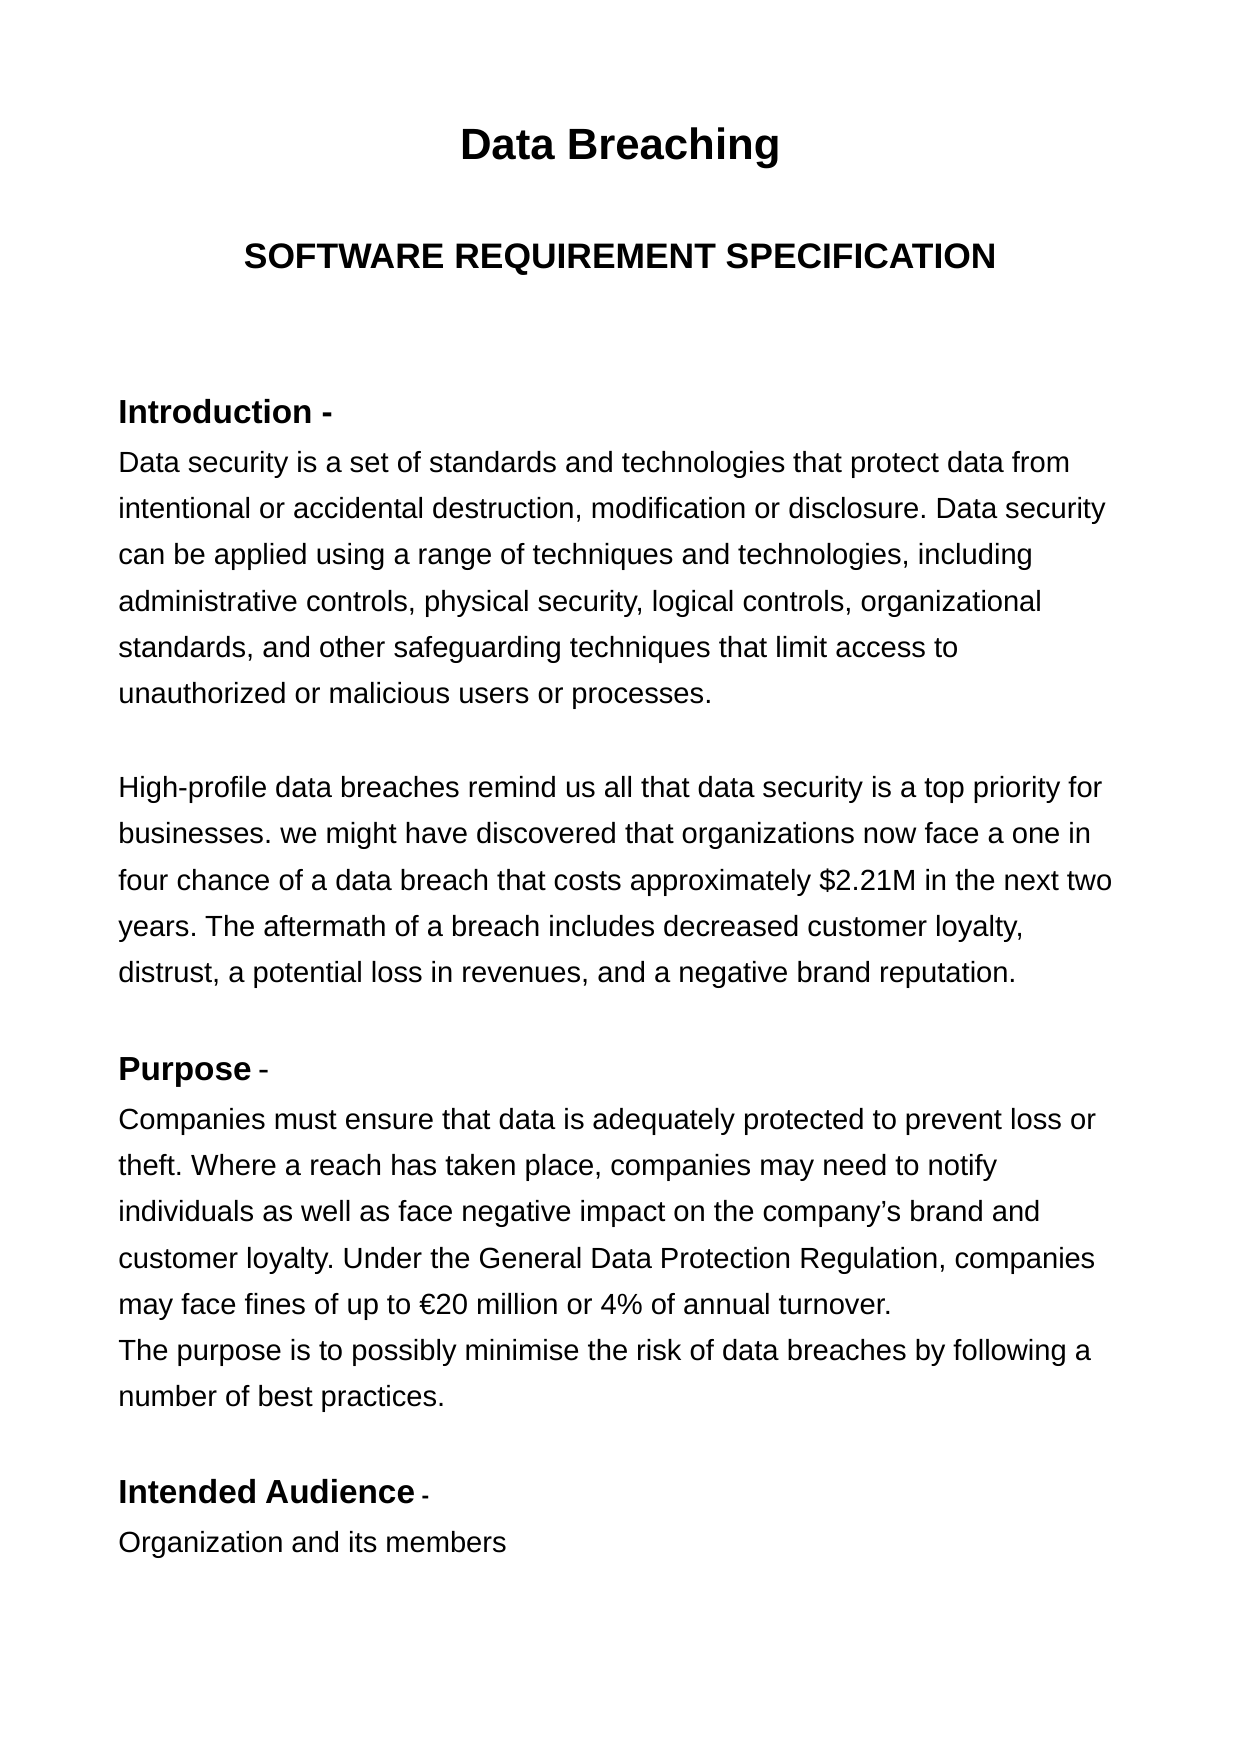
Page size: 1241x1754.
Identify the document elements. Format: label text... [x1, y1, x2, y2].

text Companies must ensure that data is adequately protected to prevent loss or theft. Where a reach has taken place, companies may need to notify individuals as well as face negative impact on the company’s brand and customer loyalty. Under the General Data Protection Regulation, companies may face fines of up to €20 million or 4% of annual turnover. [118, 1102, 1122, 1320]
text High-profile data breaches remind us all that data security is a top priority for businesses. we might have discovered that organizations now face a one in four chance of a data breach that costs approximately $2.21M in the next two years. The aftermath of a breach includes decreased customer loyalty, distrust, a potential loss in revenues, and a negative brand reputation. [118, 770, 1122, 988]
text The purpose is to possibly minimise the risk of data breaches by following a number of best practices. [118, 1333, 1122, 1413]
text Intended Audience - [118, 1472, 1122, 1510]
text Organization and its members [118, 1525, 1122, 1558]
text Introduction - [118, 392, 1122, 430]
text Purpose - [118, 1049, 1122, 1087]
text Data security is a set of standards and technologies that protect data from intentional or accidental destruction, modification or disclosure. Data security can be applied using a range of techniques and technologies, including administrative controls, physical security, logical controls, organizational standards, and other safeguarding techniques that limit access to unauthorized or malicious users or processes. [118, 445, 1122, 710]
text SOFTWARE REQUIREMENT SPECIFICATION [118, 235, 1122, 276]
text Data Breaching [118, 118, 1122, 168]
